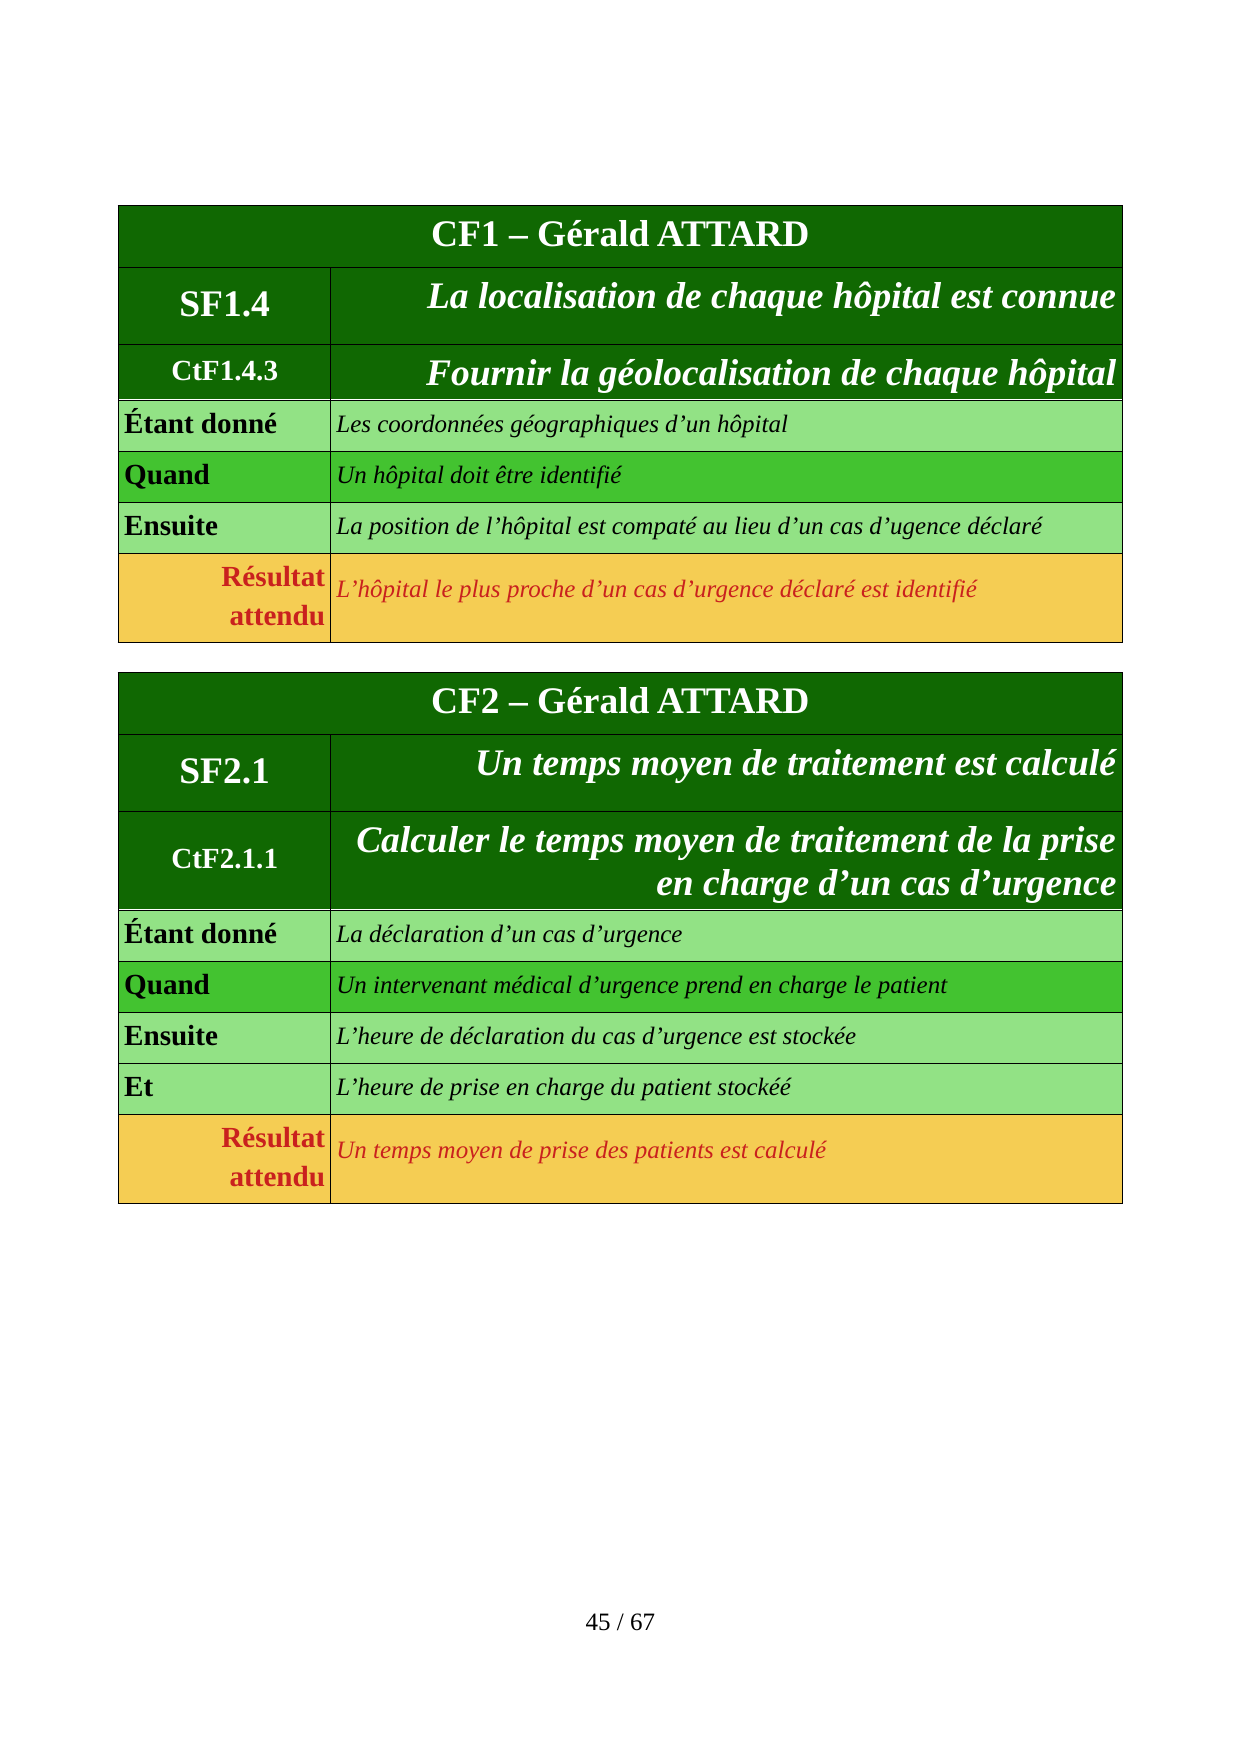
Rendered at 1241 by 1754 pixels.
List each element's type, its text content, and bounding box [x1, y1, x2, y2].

table_cell Ensuite [119, 503, 330, 553]
table_cell Un hôpital doit être identifié [331, 452, 1122, 502]
table_cell L’heure de prise en charge du patient stockéé [331, 1064, 1122, 1114]
table_cell L’hôpital le plus proche d’un cas d’urgence déclaré est identifié [331, 554, 1122, 642]
table_cell Un intervenant médical d’urgence prend en charge le patient [331, 962, 1122, 1012]
table_cell La localisation de chaque hôpital est connue [331, 268, 1122, 344]
table_cell Un temps moyen de traitement est calculé [331, 735, 1122, 811]
table_cell CtF1.4.3 [119, 345, 330, 399]
table_cell Ensuite [119, 1013, 330, 1063]
table_cell Étant donné [119, 401, 330, 451]
table_cell Quand [119, 452, 330, 502]
table_header CF1 – Gérald ATTARD [119, 206, 1122, 267]
table_cell Et [119, 1064, 330, 1114]
table_cell Les coordonnées géographiques d’un hôpital [331, 401, 1122, 451]
table_cell CtF2.1.1 [119, 812, 330, 909]
table_cell SF2.1 [119, 735, 330, 811]
table_cell Fournir la géolocalisation de chaque hôpital [331, 345, 1122, 399]
table_cell Résultat attendu [119, 554, 330, 642]
table_header CF2 – Gérald ATTARD [119, 673, 1122, 734]
table_cell SF1.4 [119, 268, 330, 344]
table_cell Un temps moyen de prise des patients est calculé [331, 1115, 1122, 1203]
table_cell Étant donné [119, 911, 330, 961]
table_cell La déclaration d’un cas d’urgence [331, 911, 1122, 961]
table_cell Résultat attendu [119, 1115, 330, 1203]
table_cell La position de l’hôpital est compaté au lieu d’un cas d’ugence déclaré [331, 503, 1122, 553]
table_cell L’heure de déclaration du cas d’urgence est stockée [331, 1013, 1122, 1063]
table_cell Calculer le temps moyen de traitement de la prise en charge d’un cas d’urgence [331, 812, 1122, 909]
table_cell Quand [119, 962, 330, 1012]
